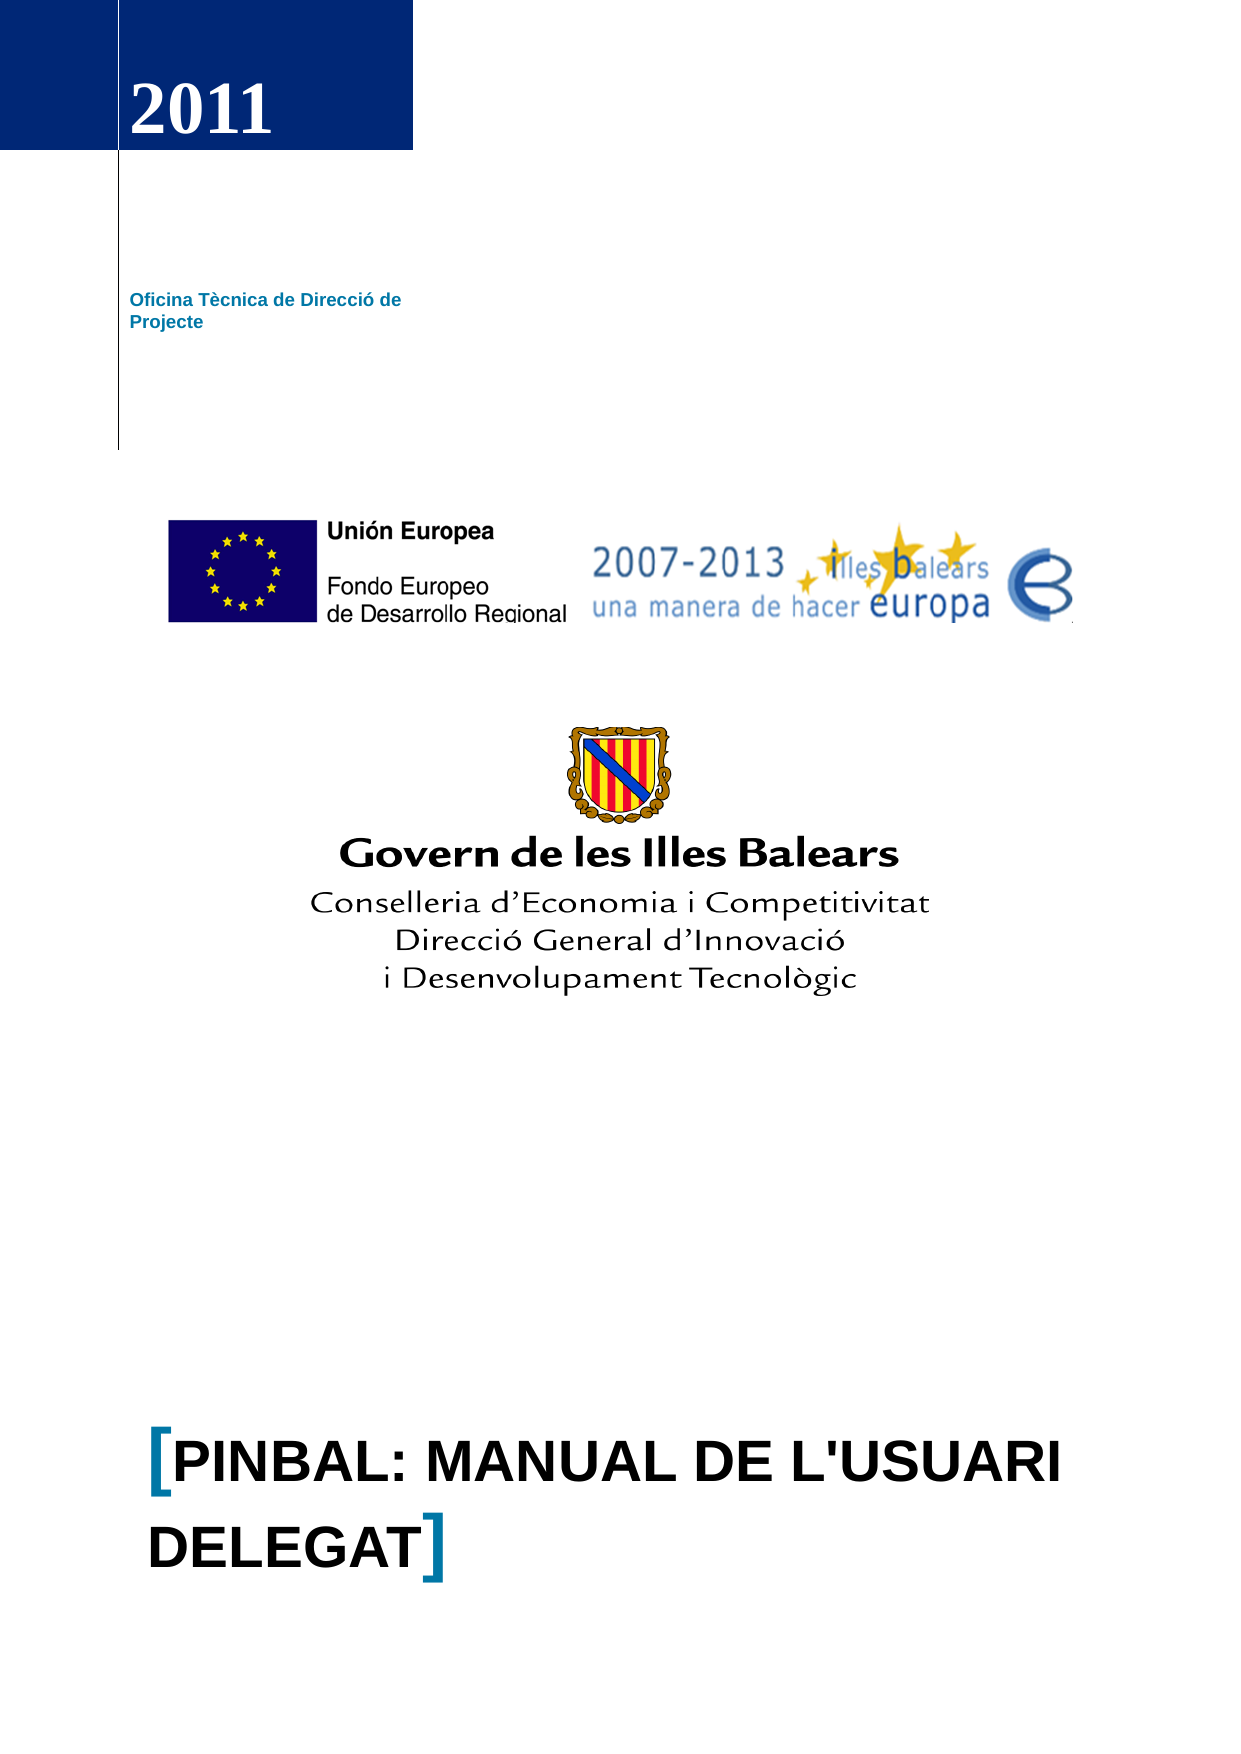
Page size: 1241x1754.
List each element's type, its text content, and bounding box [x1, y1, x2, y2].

table_cell [136, 1583, 1134, 1605]
picture [167, 518, 1073, 623]
picture [311, 727, 929, 996]
table_cell Oficina Tècnica de Direcció de Projecte [119, 150, 413, 450]
table_cell [0, 150, 118, 450]
table_header 2011 [119, 0, 413, 150]
table_header [0, 0, 118, 150]
table_header [PINBAL: Manual de l'usuari delegat] [136, 1411, 1134, 1583]
